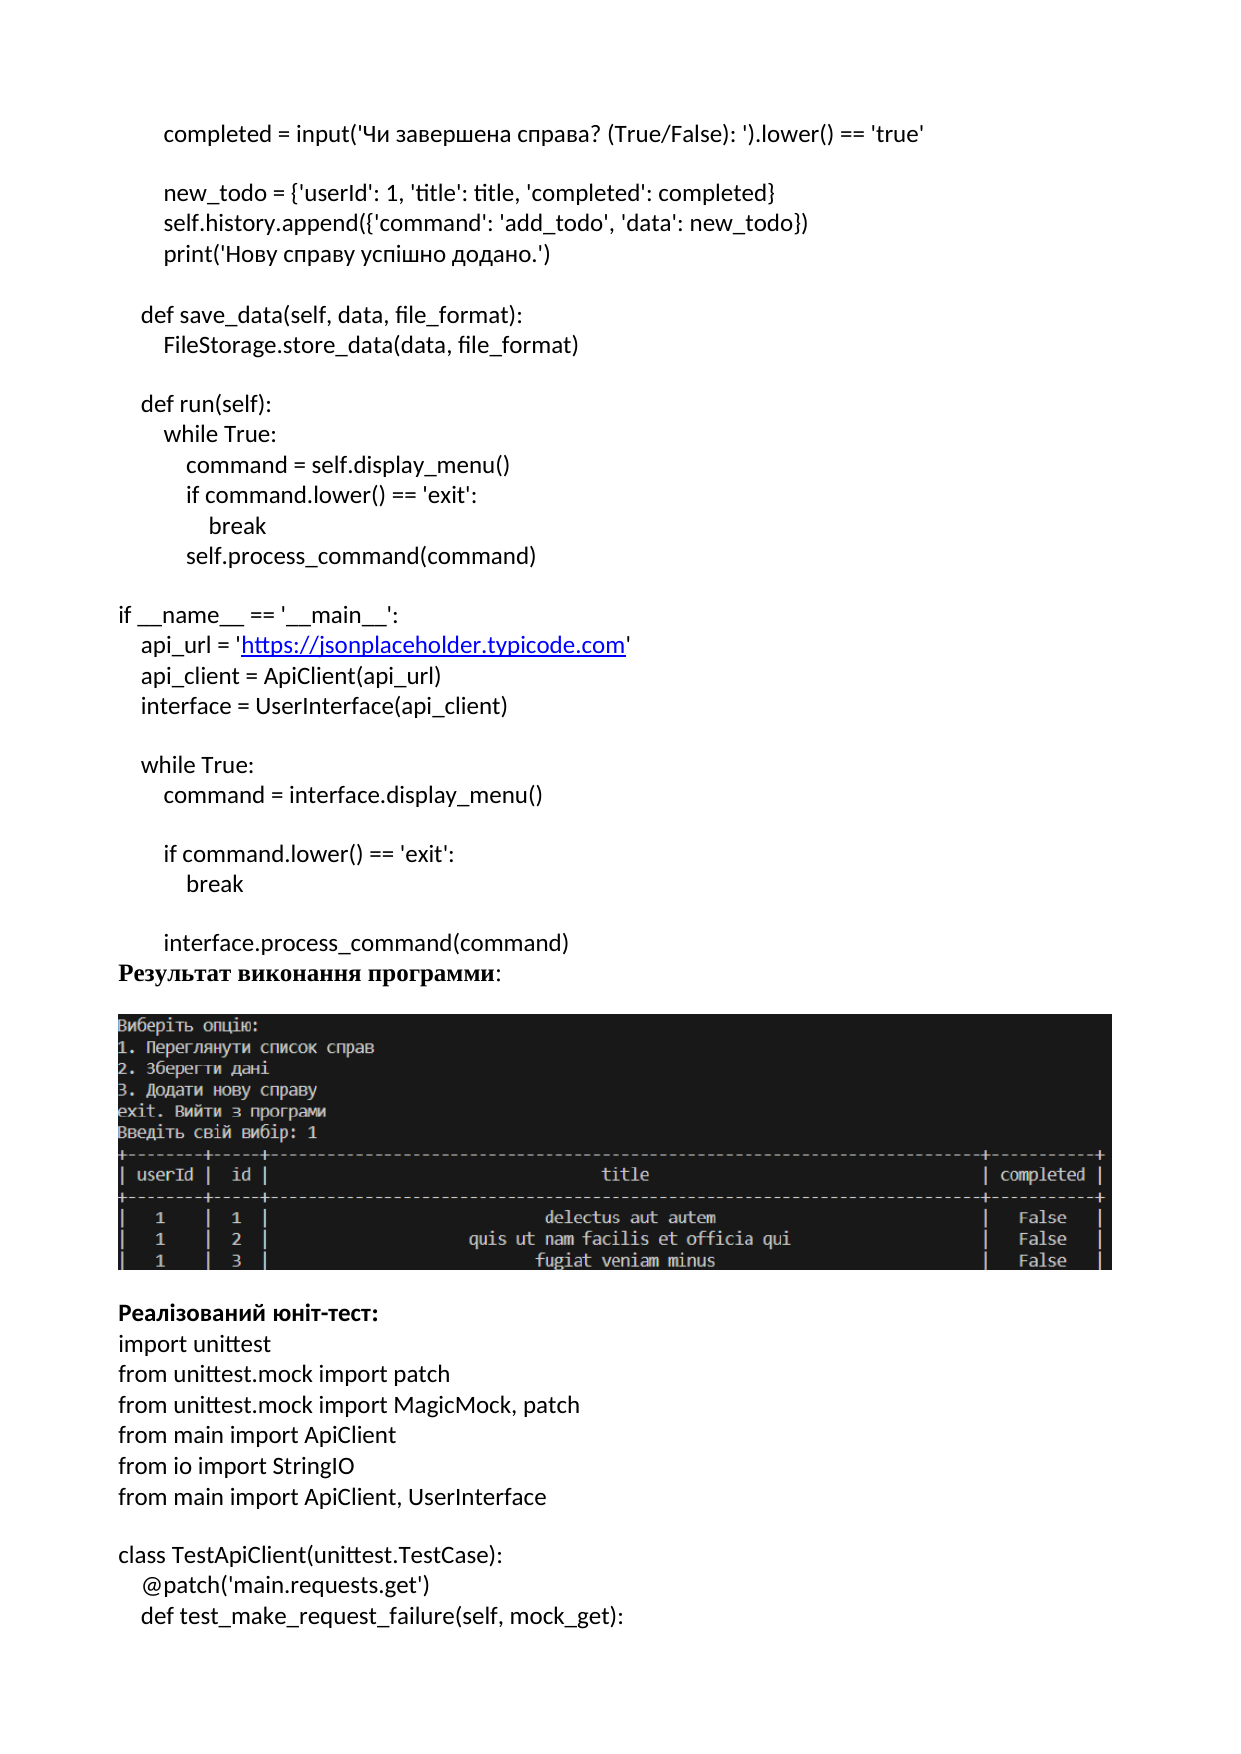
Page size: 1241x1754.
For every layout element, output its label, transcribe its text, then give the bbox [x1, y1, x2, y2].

text class TestApiClient(unittest.TestCase): [118, 1539, 1122, 1570]
text new_todo = {'userId': 1, 'title': title, 'completed': completed} [118, 177, 1122, 207]
text if __name__ == '__main__': [118, 599, 1122, 629]
text from unittest.mock import patch [118, 1358, 1122, 1389]
text completed = input('Чи завершена справа? (True/False): ').lower() == 'true' [118, 118, 1122, 149]
text from main import ApiClient, UserInterface [118, 1481, 1122, 1511]
text def run(self): [118, 388, 1122, 418]
text api_client = ApiClient(api_url) [118, 660, 1122, 691]
text if command.lower() == 'exit': [118, 479, 1122, 510]
text def test_make_request_failure(self, mock_get): [118, 1600, 1122, 1631]
text from io import StringIO [118, 1450, 1122, 1481]
text import unittest [118, 1328, 1122, 1358]
text interface.process_command(command) [118, 927, 1122, 958]
text interface = UserInterface(api_client) [118, 691, 1122, 721]
text def save_data(self, data, file_format): [118, 299, 1122, 329]
text from main import ApiClient [118, 1419, 1122, 1450]
text command = self.display_menu() [118, 449, 1122, 479]
text command = interface.display_menu() [118, 779, 1122, 810]
text from unittest.mock import MagicMock, patch [118, 1389, 1122, 1419]
text @patch('main.requests.get') [118, 1570, 1122, 1600]
text while True: [118, 749, 1122, 779]
text Реалізований юніт-тест: [118, 1297, 1122, 1328]
text break [118, 510, 1122, 540]
text print('Нову справу успішно додано.') [118, 238, 1122, 268]
text self.history.append({'command': 'add_todo', 'data': new_todo}) [118, 207, 1122, 238]
text break [118, 869, 1122, 899]
text api_url = 'https://jsonplaceholder.typicode.com' [118, 629, 1122, 660]
text FileStorage.store_data(data, file_format) [118, 329, 1122, 360]
text while True: [118, 418, 1122, 449]
text Результат виконання программи: [118, 958, 1122, 986]
text if command.lower() == 'exit': [118, 838, 1122, 869]
text self.process_command(command) [118, 540, 1122, 571]
